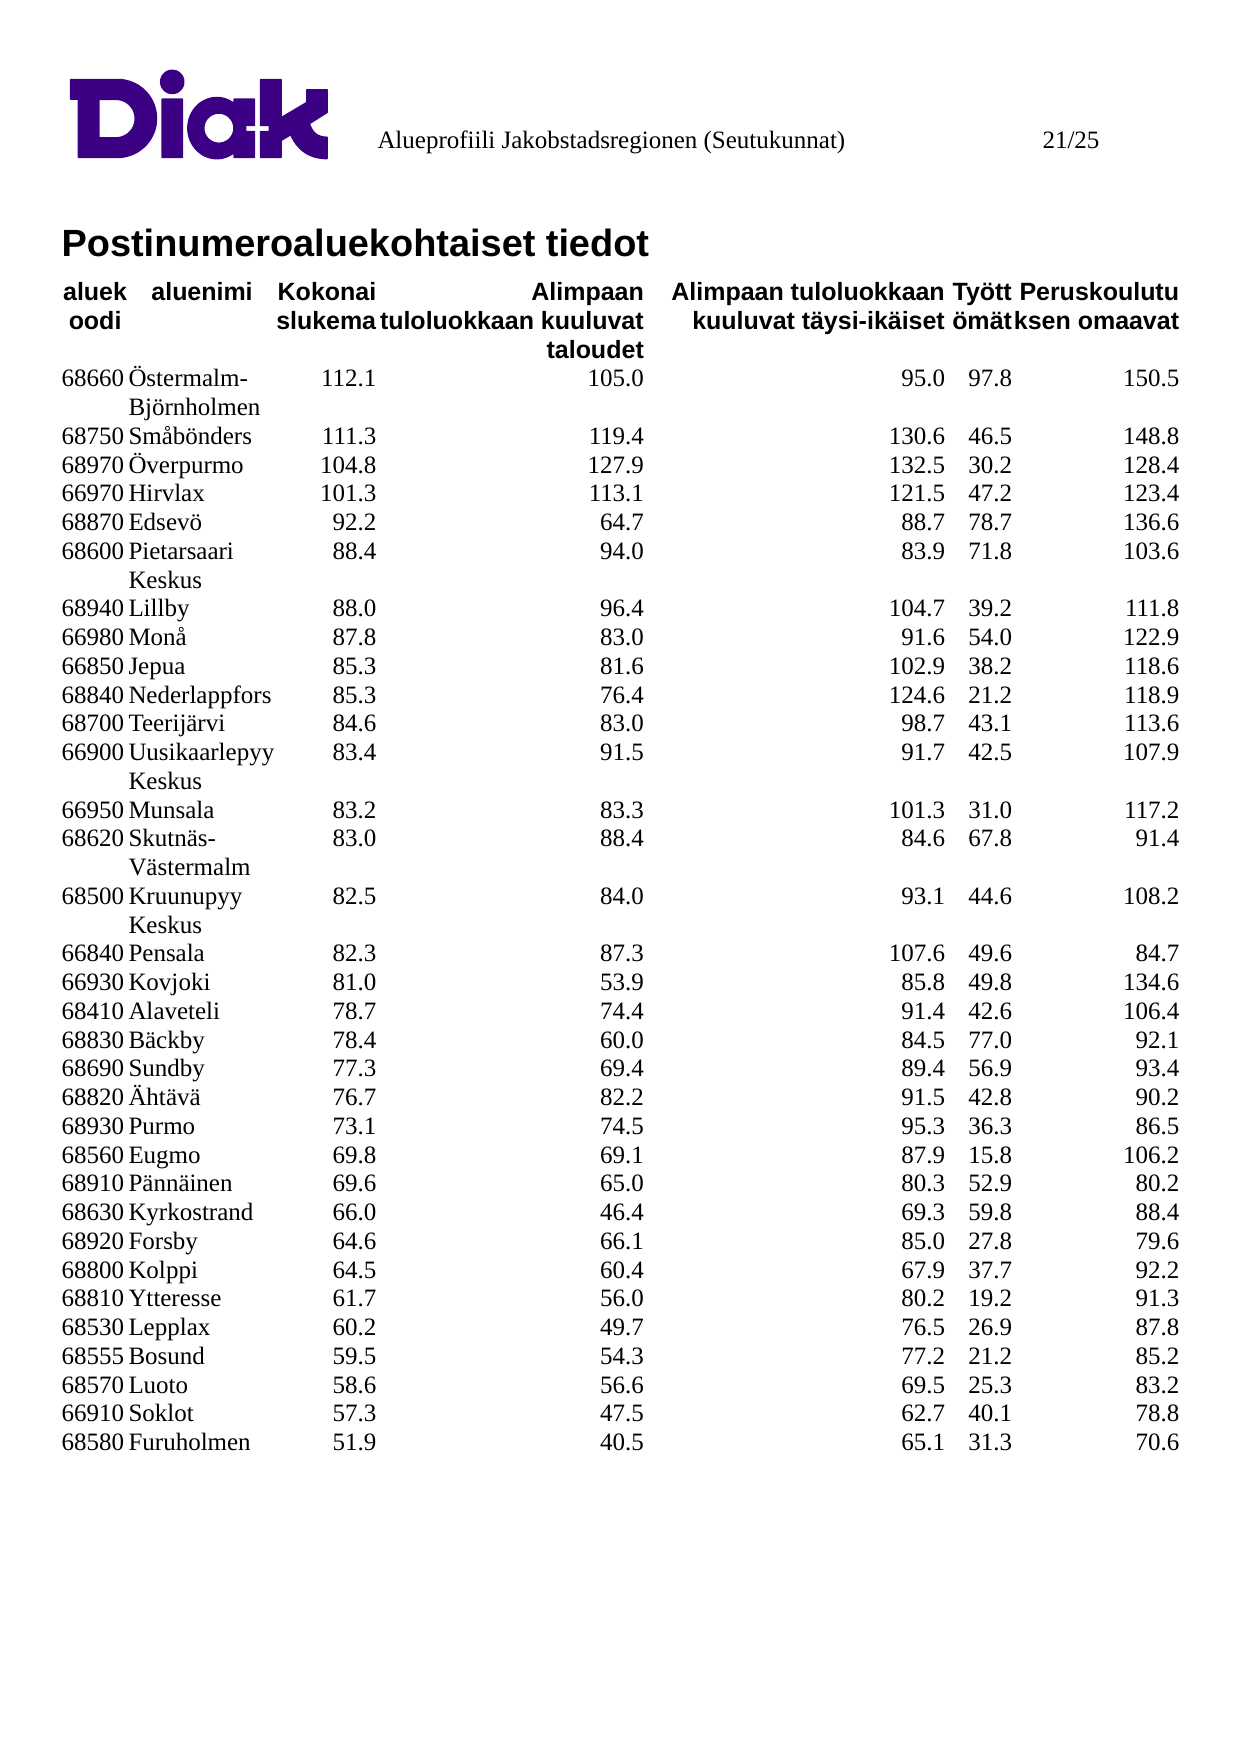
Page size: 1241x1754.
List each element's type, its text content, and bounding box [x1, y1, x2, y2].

table_cell 60.4 [376, 1255, 644, 1283]
table_cell 66850 [61, 651, 128, 680]
table_cell 66950 [61, 795, 128, 823]
table_cell Forsby [128, 1226, 276, 1255]
table_cell 111.3 [276, 421, 376, 450]
table_cell 90.2 [1012, 1082, 1179, 1111]
table_cell 77.2 [644, 1341, 945, 1370]
table_cell 66910 [61, 1399, 128, 1427]
table_cell 58.6 [276, 1370, 376, 1398]
table_cell 71.8 [945, 536, 1012, 593]
table_cell 26.9 [945, 1312, 1012, 1341]
table_cell 66980 [61, 622, 128, 651]
table_cell Sundby [128, 1054, 276, 1082]
table_cell 95.3 [644, 1111, 945, 1140]
table_cell 69.1 [376, 1140, 644, 1168]
table_cell Bäckby [128, 1025, 276, 1053]
table_cell 111.8 [1012, 594, 1179, 622]
table_cell 83.3 [376, 795, 644, 823]
table_cell 66.1 [376, 1226, 644, 1255]
table_cell 130.6 [644, 421, 945, 450]
table_cell 31.3 [945, 1427, 1012, 1456]
table_cell 102.9 [644, 651, 945, 680]
table_cell 67.8 [945, 824, 1012, 881]
table_cell 69.8 [276, 1140, 376, 1168]
table_cell 127.9 [376, 450, 644, 478]
table_cell 82.3 [276, 939, 376, 967]
table_cell 57.3 [276, 1399, 376, 1427]
table_cell 74.5 [376, 1111, 644, 1140]
table_cell 68940 [61, 594, 128, 622]
table_header aluenimi [128, 277, 276, 363]
table_cell Bosund [128, 1341, 276, 1370]
table_cell 84.0 [376, 881, 644, 938]
table_cell 80.2 [644, 1284, 945, 1312]
table_cell 96.4 [376, 594, 644, 622]
table_cell 69.3 [644, 1197, 945, 1226]
table_cell 65.1 [644, 1427, 945, 1456]
table_cell 92.1 [1012, 1025, 1179, 1053]
table_cell 132.5 [644, 450, 945, 478]
table_cell 59.8 [945, 1197, 1012, 1226]
table_cell 66900 [61, 737, 128, 795]
table_cell 49.7 [376, 1312, 644, 1341]
table_cell 68560 [61, 1140, 128, 1168]
table_cell 39.2 [945, 594, 1012, 622]
table_cell 68910 [61, 1169, 128, 1197]
table_cell Ytteresse [128, 1284, 276, 1312]
table_cell 68700 [61, 709, 128, 737]
table_cell 128.4 [1012, 450, 1179, 478]
table_cell 68660 [61, 364, 128, 421]
table_cell 53.9 [376, 967, 644, 996]
table_cell 93.1 [644, 881, 945, 938]
table_cell 117.2 [1012, 795, 1179, 823]
table_cell Pensala [128, 939, 276, 967]
table_cell 80.2 [1012, 1169, 1179, 1197]
table_cell 56.9 [945, 1054, 1012, 1082]
table_cell 118.9 [1012, 680, 1179, 708]
table_cell 91.3 [1012, 1284, 1179, 1312]
table_cell 78.4 [276, 1025, 376, 1053]
table_cell 68410 [61, 996, 128, 1025]
table_cell 44.6 [945, 881, 1012, 938]
table_cell 104.7 [644, 594, 945, 622]
table_cell 21.2 [945, 680, 1012, 708]
table_cell 66.0 [276, 1197, 376, 1226]
table_cell 87.8 [1012, 1312, 1179, 1341]
table_cell 68555 [61, 1341, 128, 1370]
table_cell 49.8 [945, 967, 1012, 996]
table_cell 91.4 [644, 996, 945, 1025]
table_cell 68530 [61, 1312, 128, 1341]
table_cell 80.3 [644, 1169, 945, 1197]
table_cell 68750 [61, 421, 128, 450]
table_cell 87.9 [644, 1140, 945, 1168]
table_cell 89.4 [644, 1054, 945, 1082]
table_cell 107.6 [644, 939, 945, 967]
table_cell 119.4 [376, 421, 644, 450]
table_cell 82.2 [376, 1082, 644, 1111]
table_cell 52.9 [945, 1169, 1012, 1197]
table_cell 68800 [61, 1255, 128, 1283]
table_header aluekoodi [61, 277, 128, 363]
table_header Alimpaan tuloluokkaan kuuluvat taloudet [376, 277, 644, 363]
table_cell 68570 [61, 1370, 128, 1398]
table_cell 101.3 [276, 479, 376, 507]
table_cell 91.7 [644, 737, 945, 795]
table_cell 84.7 [1012, 939, 1179, 967]
table_cell 81.0 [276, 967, 376, 996]
table_cell 124.6 [644, 680, 945, 708]
table_cell 68820 [61, 1082, 128, 1111]
table_cell 123.4 [1012, 479, 1179, 507]
table_cell 84.6 [644, 824, 945, 881]
table_cell 68690 [61, 1054, 128, 1082]
table_cell 38.2 [945, 651, 1012, 680]
table_cell Teerijärvi [128, 709, 276, 737]
table_cell 25.3 [945, 1370, 1012, 1398]
table_cell 68930 [61, 1111, 128, 1140]
table_cell 74.4 [376, 996, 644, 1025]
table_cell 87.8 [276, 622, 376, 651]
table_cell 69.6 [276, 1169, 376, 1197]
table_cell 91.5 [376, 737, 644, 795]
table_cell 30.2 [945, 450, 1012, 478]
table_header Työttömät [945, 277, 1012, 363]
table_cell 21.2 [945, 1341, 1012, 1370]
table_cell 136.6 [1012, 507, 1179, 536]
table_cell Överpurmo [128, 450, 276, 478]
table_cell 101.3 [644, 795, 945, 823]
table_cell 77.0 [945, 1025, 1012, 1053]
table_cell 15.8 [945, 1140, 1012, 1168]
table_cell 66840 [61, 939, 128, 967]
table_cell 59.5 [276, 1341, 376, 1370]
table_cell 76.5 [644, 1312, 945, 1341]
table_cell 46.4 [376, 1197, 644, 1226]
table_cell 31.0 [945, 795, 1012, 823]
table_cell 98.7 [644, 709, 945, 737]
table_cell 83.2 [276, 795, 376, 823]
table_cell Kyrkostrand [128, 1197, 276, 1226]
table_cell 40.5 [376, 1427, 644, 1456]
table_cell 42.8 [945, 1082, 1012, 1111]
table_cell 91.4 [1012, 824, 1179, 881]
table_cell 88.4 [376, 824, 644, 881]
table_cell 87.3 [376, 939, 644, 967]
table_cell 61.7 [276, 1284, 376, 1312]
table_cell 36.3 [945, 1111, 1012, 1140]
table_cell Kruunupyy Keskus [128, 881, 276, 938]
table_cell 92.2 [1012, 1255, 1179, 1283]
table_cell 47.2 [945, 479, 1012, 507]
table_cell 62.7 [644, 1399, 945, 1427]
table_cell Lepplax [128, 1312, 276, 1341]
table_cell 43.1 [945, 709, 1012, 737]
table_cell 88.7 [644, 507, 945, 536]
table_cell 78.7 [276, 996, 376, 1025]
table_cell 66930 [61, 967, 128, 996]
table_cell 88.0 [276, 594, 376, 622]
table_cell 95.0 [644, 364, 945, 421]
table_cell 108.2 [1012, 881, 1179, 938]
table_cell 65.0 [376, 1169, 644, 1197]
table_cell 83.0 [376, 709, 644, 737]
table_cell 73.1 [276, 1111, 376, 1140]
table_cell 68920 [61, 1226, 128, 1255]
table_cell 67.9 [644, 1255, 945, 1283]
table_cell 40.1 [945, 1399, 1012, 1427]
table_cell 94.0 [376, 536, 644, 593]
table_cell 46.5 [945, 421, 1012, 450]
table_cell 150.5 [1012, 364, 1179, 421]
table_cell 49.6 [945, 939, 1012, 967]
table_header Peruskoulutuksen omaavat [1012, 277, 1179, 363]
table_cell 82.5 [276, 881, 376, 938]
table_cell 54.0 [945, 622, 1012, 651]
table_cell 51.9 [276, 1427, 376, 1456]
table_cell 68870 [61, 507, 128, 536]
table_cell 83.0 [276, 824, 376, 881]
table_cell 118.6 [1012, 651, 1179, 680]
table_cell 122.9 [1012, 622, 1179, 651]
table_cell 121.5 [644, 479, 945, 507]
table_cell Edsevö [128, 507, 276, 536]
table_cell 85.0 [644, 1226, 945, 1255]
table_cell 64.5 [276, 1255, 376, 1283]
table_cell 47.5 [376, 1399, 644, 1427]
table_cell 83.9 [644, 536, 945, 593]
table_header Kokonaislukema [276, 277, 376, 363]
table_cell Monå [128, 622, 276, 651]
table_cell 103.6 [1012, 536, 1179, 593]
table_cell Purmo [128, 1111, 276, 1140]
table_cell 134.6 [1012, 967, 1179, 996]
table_cell 68500 [61, 881, 128, 938]
table_cell Nederlappfors [128, 680, 276, 708]
table_cell 64.7 [376, 507, 644, 536]
table_cell 69.4 [376, 1054, 644, 1082]
table_cell Småbönders [128, 421, 276, 450]
table_cell 54.3 [376, 1341, 644, 1370]
table_cell Furuholmen [128, 1427, 276, 1456]
table_cell 91.6 [644, 622, 945, 651]
table_cell 77.3 [276, 1054, 376, 1082]
table_cell 68830 [61, 1025, 128, 1053]
table_cell 97.8 [945, 364, 1012, 421]
table_cell 83.0 [376, 622, 644, 651]
table_cell 85.3 [276, 680, 376, 708]
table_cell 69.5 [644, 1370, 945, 1398]
table_cell 88.4 [1012, 1197, 1179, 1226]
table_cell 91.5 [644, 1082, 945, 1111]
table_cell 78.8 [1012, 1399, 1179, 1427]
table_cell 79.6 [1012, 1226, 1179, 1255]
table_cell 42.5 [945, 737, 1012, 795]
table_cell Jepua [128, 651, 276, 680]
table_cell 56.6 [376, 1370, 644, 1398]
table_cell 27.8 [945, 1226, 1012, 1255]
table_cell Hirvlax [128, 479, 276, 507]
table_cell Uusikaarlepyy Keskus [128, 737, 276, 795]
table_cell 68620 [61, 824, 128, 881]
table_cell 76.7 [276, 1082, 376, 1111]
table_cell Luoto [128, 1370, 276, 1398]
table_cell Soklot [128, 1399, 276, 1427]
table_cell 68840 [61, 680, 128, 708]
table_cell 85.3 [276, 651, 376, 680]
subtitle Postinumeroaluekohtaiset tiedot [61, 221, 1179, 265]
table_cell Pietarsaari Keskus [128, 536, 276, 593]
table_cell 85.2 [1012, 1341, 1179, 1370]
table_cell Östermalm-Björnholmen [128, 364, 276, 421]
table_cell Lillby [128, 594, 276, 622]
table_cell Pännäinen [128, 1169, 276, 1197]
table_cell 68630 [61, 1197, 128, 1226]
table_cell 60.2 [276, 1312, 376, 1341]
table_cell 112.1 [276, 364, 376, 421]
table_cell Alaveteli [128, 996, 276, 1025]
table_cell 106.4 [1012, 996, 1179, 1025]
table_cell 148.8 [1012, 421, 1179, 450]
table_cell 83.4 [276, 737, 376, 795]
table_cell 42.6 [945, 996, 1012, 1025]
table_header Alimpaan tuloluokkaan kuuluvat täysi-ikäiset [644, 277, 945, 363]
table_cell 105.0 [376, 364, 644, 421]
table_cell 84.6 [276, 709, 376, 737]
table_cell Skutnäs-Västermalm [128, 824, 276, 881]
table_cell 76.4 [376, 680, 644, 708]
table_cell 113.1 [376, 479, 644, 507]
table_cell 68810 [61, 1284, 128, 1312]
table_cell 68970 [61, 450, 128, 478]
table_cell 68600 [61, 536, 128, 593]
table_cell 93.4 [1012, 1054, 1179, 1082]
table_cell 92.2 [276, 507, 376, 536]
table_cell 19.2 [945, 1284, 1012, 1312]
table_cell 106.2 [1012, 1140, 1179, 1168]
table_cell 37.7 [945, 1255, 1012, 1283]
table_cell 86.5 [1012, 1111, 1179, 1140]
table_cell 56.0 [376, 1284, 644, 1312]
table_cell 66970 [61, 479, 128, 507]
table_cell Kolppi [128, 1255, 276, 1283]
table_cell 113.6 [1012, 709, 1179, 737]
table_cell 85.8 [644, 967, 945, 996]
table_cell Munsala [128, 795, 276, 823]
table_cell Ähtävä [128, 1082, 276, 1111]
table_cell 60.0 [376, 1025, 644, 1053]
table_cell 64.6 [276, 1226, 376, 1255]
table_cell 81.6 [376, 651, 644, 680]
table_cell Eugmo [128, 1140, 276, 1168]
table_cell 83.2 [1012, 1370, 1179, 1398]
table_cell 107.9 [1012, 737, 1179, 795]
table_cell 78.7 [945, 507, 1012, 536]
table_cell 104.8 [276, 450, 376, 478]
table_cell Kovjoki [128, 967, 276, 996]
table_cell 70.6 [1012, 1427, 1179, 1456]
table_cell 68580 [61, 1427, 128, 1456]
table_cell 88.4 [276, 536, 376, 593]
table_cell 84.5 [644, 1025, 945, 1053]
